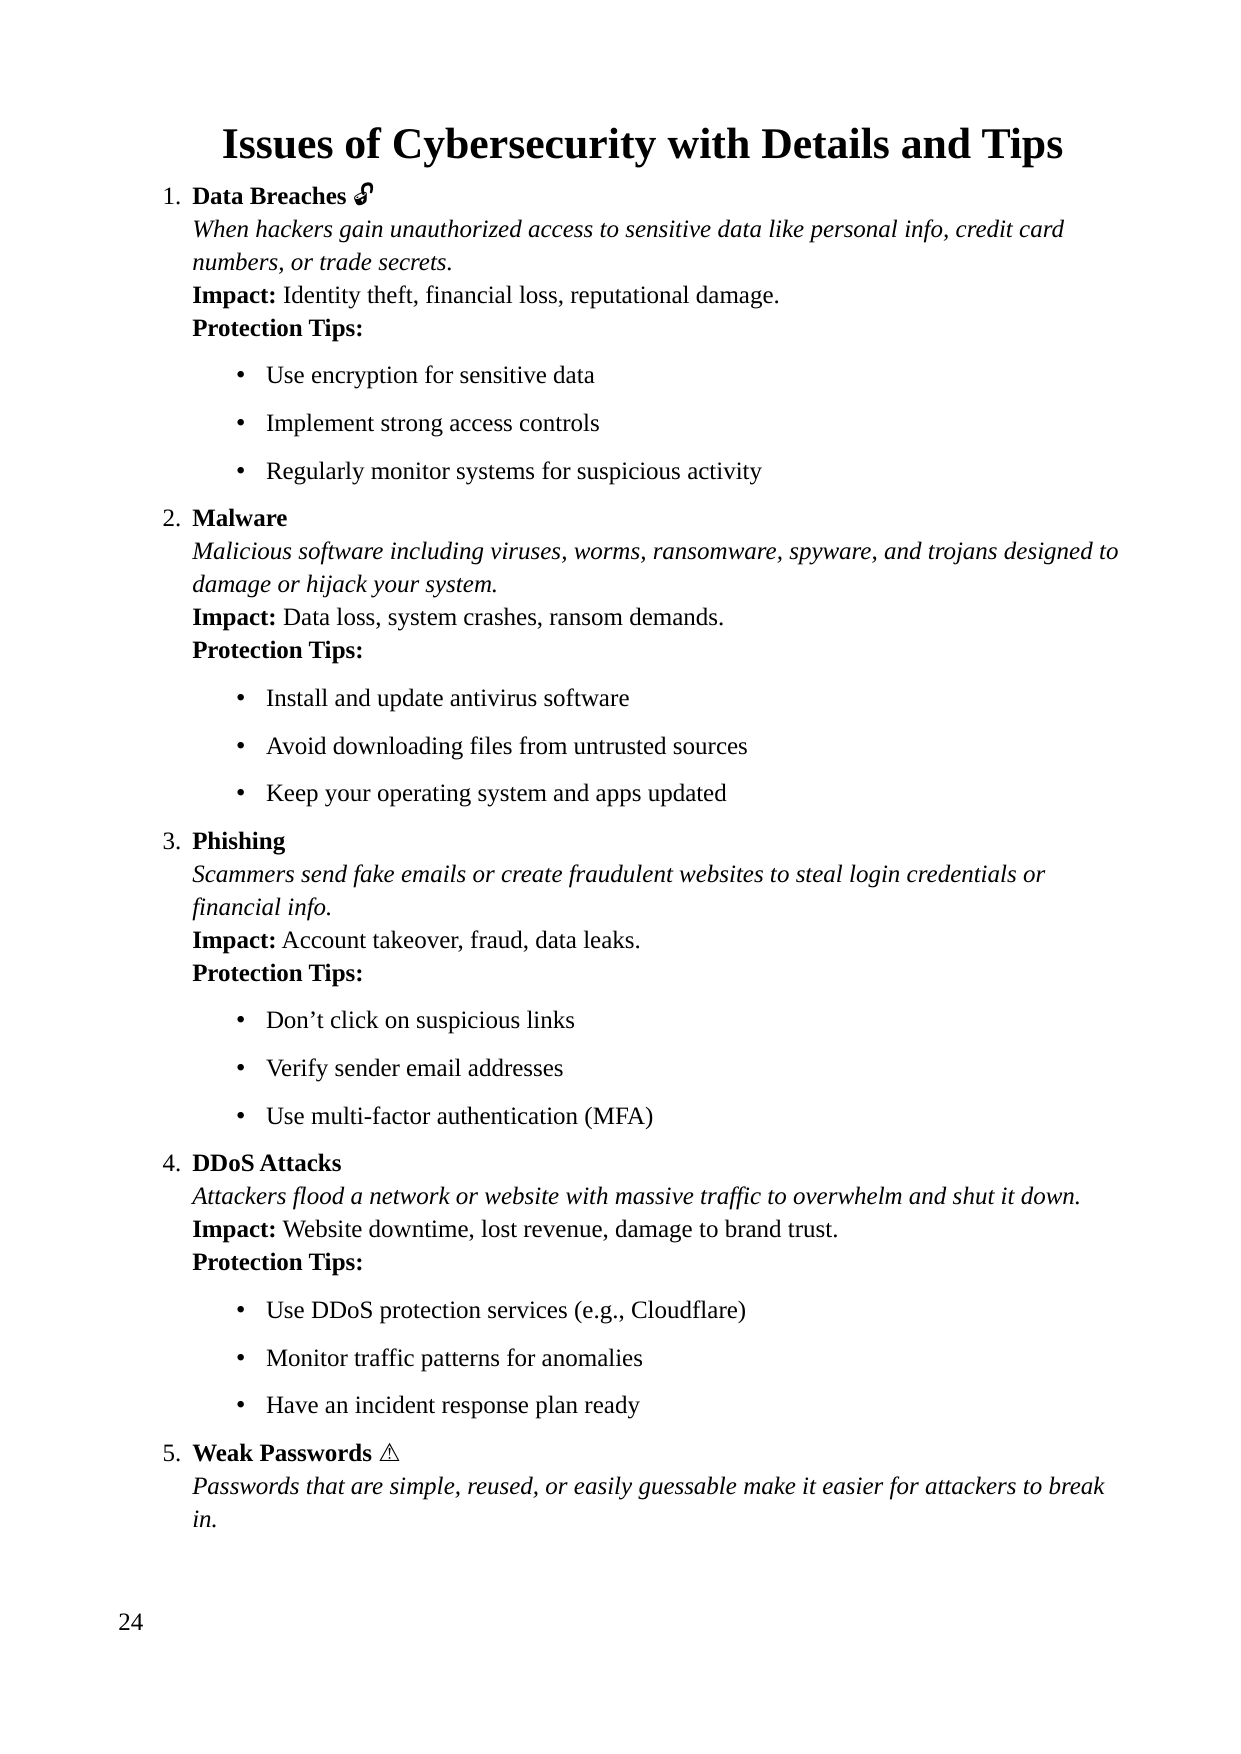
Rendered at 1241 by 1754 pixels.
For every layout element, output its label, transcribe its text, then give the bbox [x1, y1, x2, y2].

list Use multi-factor authentication (MFA) [236, 1101, 1122, 1129]
list Regularly monitor systems for suspicious activity [236, 456, 1122, 484]
list Use DDoS protection services (e.g., Cloudflare) [236, 1295, 1122, 1324]
list Avoid downloading files from untrusted sources [236, 731, 1122, 759]
list Data Breaches 📂🔓 When hackers gain unauthorized access to sensitive data like personal info, credit card numbers, or trade secrets. Impact: Identity theft, financial loss, reputational damage. Protection Tips: [162, 181, 1122, 342]
subtitle 🔐 Issues of Cybersecurity with Details and Tips [118, 118, 1122, 168]
list Malware 🦠💥 Malicious software including viruses, worms, ransomware, spyware, and trojans designed to damage or hijack your system. Impact: Data loss, system crashes, ransom demands. Protection Tips: [162, 503, 1122, 664]
list Verify sender email addresses [236, 1053, 1122, 1082]
list Install and update antivirus software [236, 683, 1122, 712]
list Weak Passwords 🔑⚠️ Passwords that are simple, reused, or easily guessable make it easier for attackers to break in. Impact: Unauthorized account access and data theft. Protection Tips: [162, 1438, 1122, 1533]
list Keep your operating system and apps updated [236, 778, 1122, 807]
list DDoS Attacks 🌐🚫 Attackers flood a network or website with massive traffic to overwhelm and shut it down. Impact: Website downtime, lost revenue, damage to brand trust. Protection Tips: [162, 1148, 1122, 1276]
list Implement strong access controls [236, 408, 1122, 437]
list Monitor traffic patterns for anomalies [236, 1343, 1122, 1371]
list Don’t click on suspicious links [236, 1006, 1122, 1034]
list Have an incident response plan ready [236, 1390, 1122, 1419]
list Use encryption for sensitive data [236, 361, 1122, 389]
list Phishing 🎣📧 Scammers send fake emails or create fraudulent websites to steal login credentials or financial info. Impact: Account takeover, fraud, data leaks. Protection Tips: [162, 826, 1122, 987]
